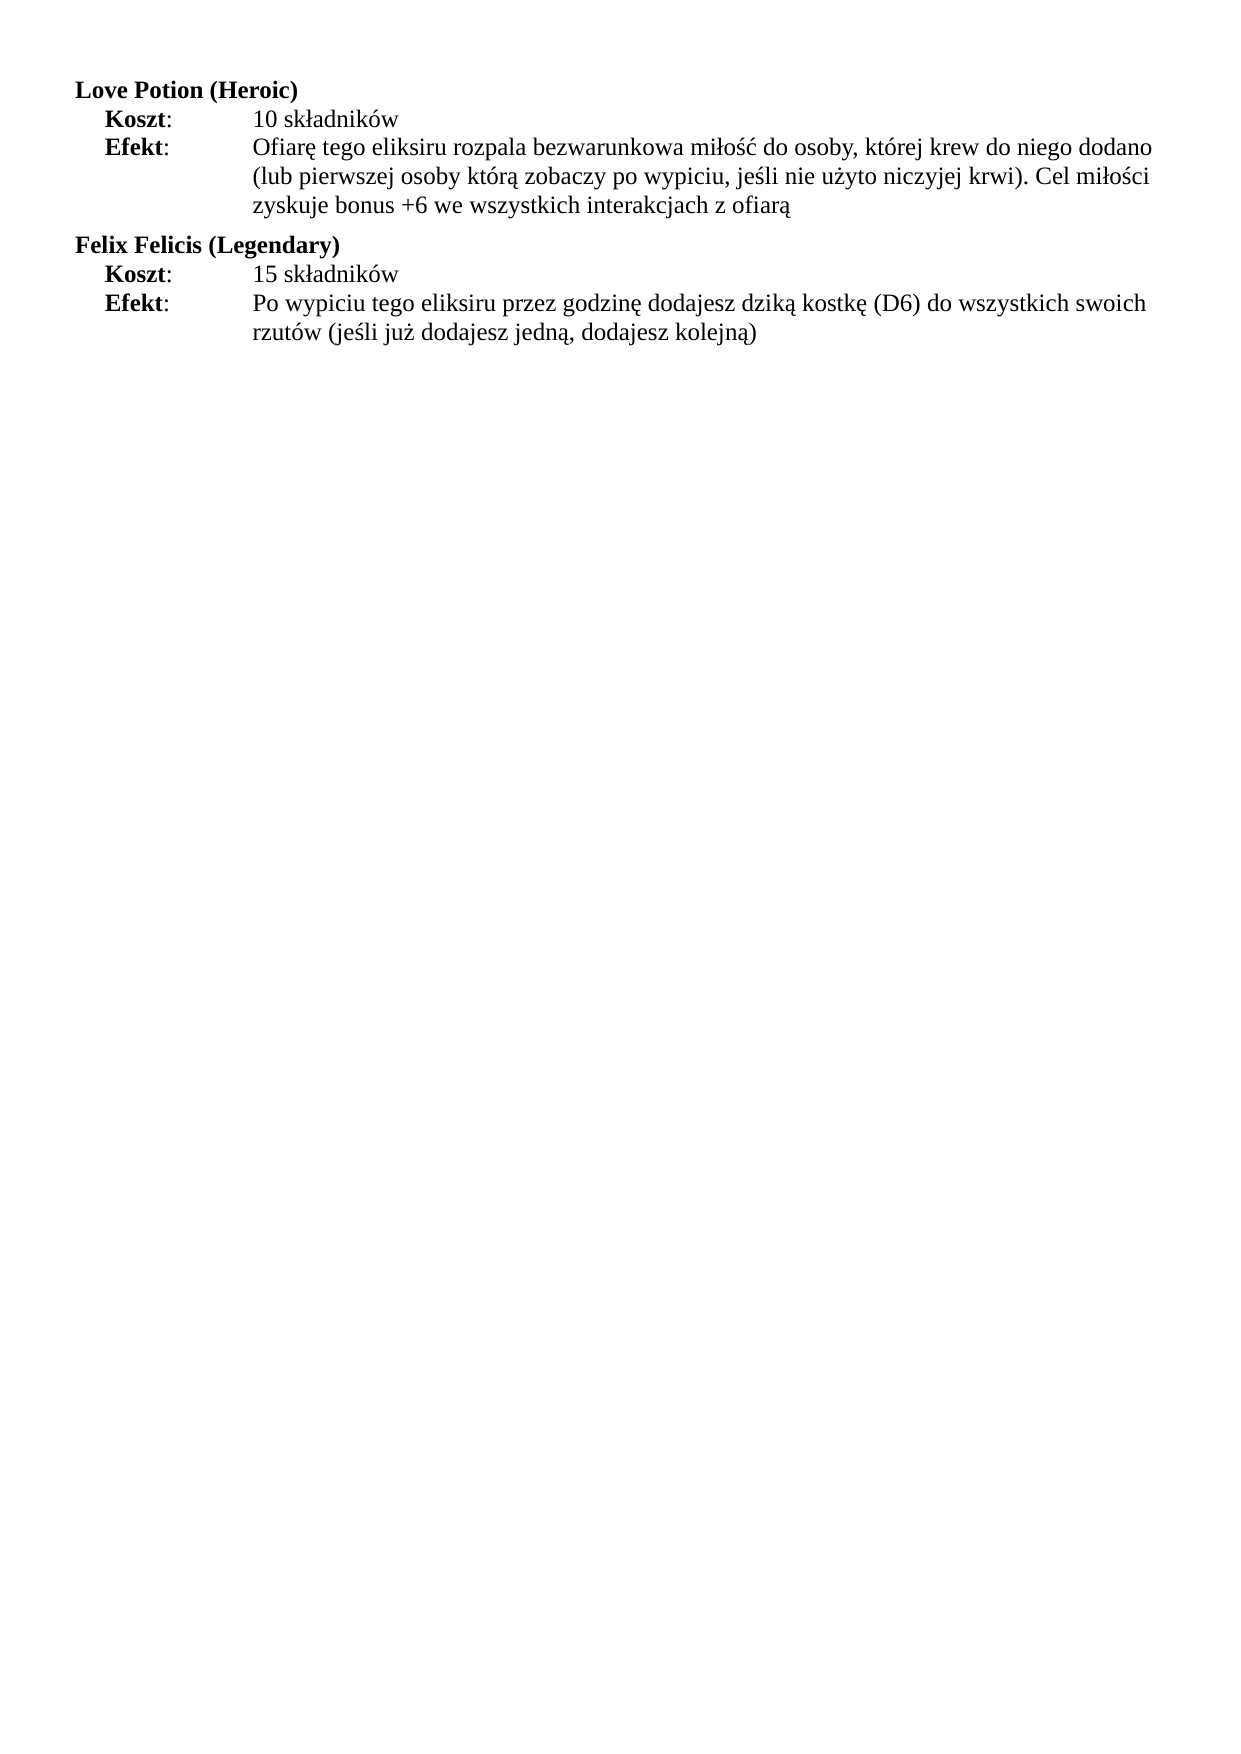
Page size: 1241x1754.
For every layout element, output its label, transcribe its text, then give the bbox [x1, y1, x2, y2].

text Felix Felicis (Legendary) Koszt: 15 składników Efekt: Po wypiciu tego eliksiru przez godzinę dodajesz dziką kostkę (D6) do wszystkich swoich rzutów (jeśli już dodajesz jedną, dodajesz kolejną) [75, 231, 1165, 346]
text Love Potion (Heroic) Koszt: 10 składników Efekt: Ofiarę tego eliksiru rozpala bezwarunkowa miłość do osoby, której krew do niego dodano (lub pierwszej osoby którą zobaczy po wypiciu, jeśli nie użyto niczyjej krwi). Cel miłości zyskuje bonus +6 we wszystkich interakcjach z ofiarą [75, 75, 1165, 219]
